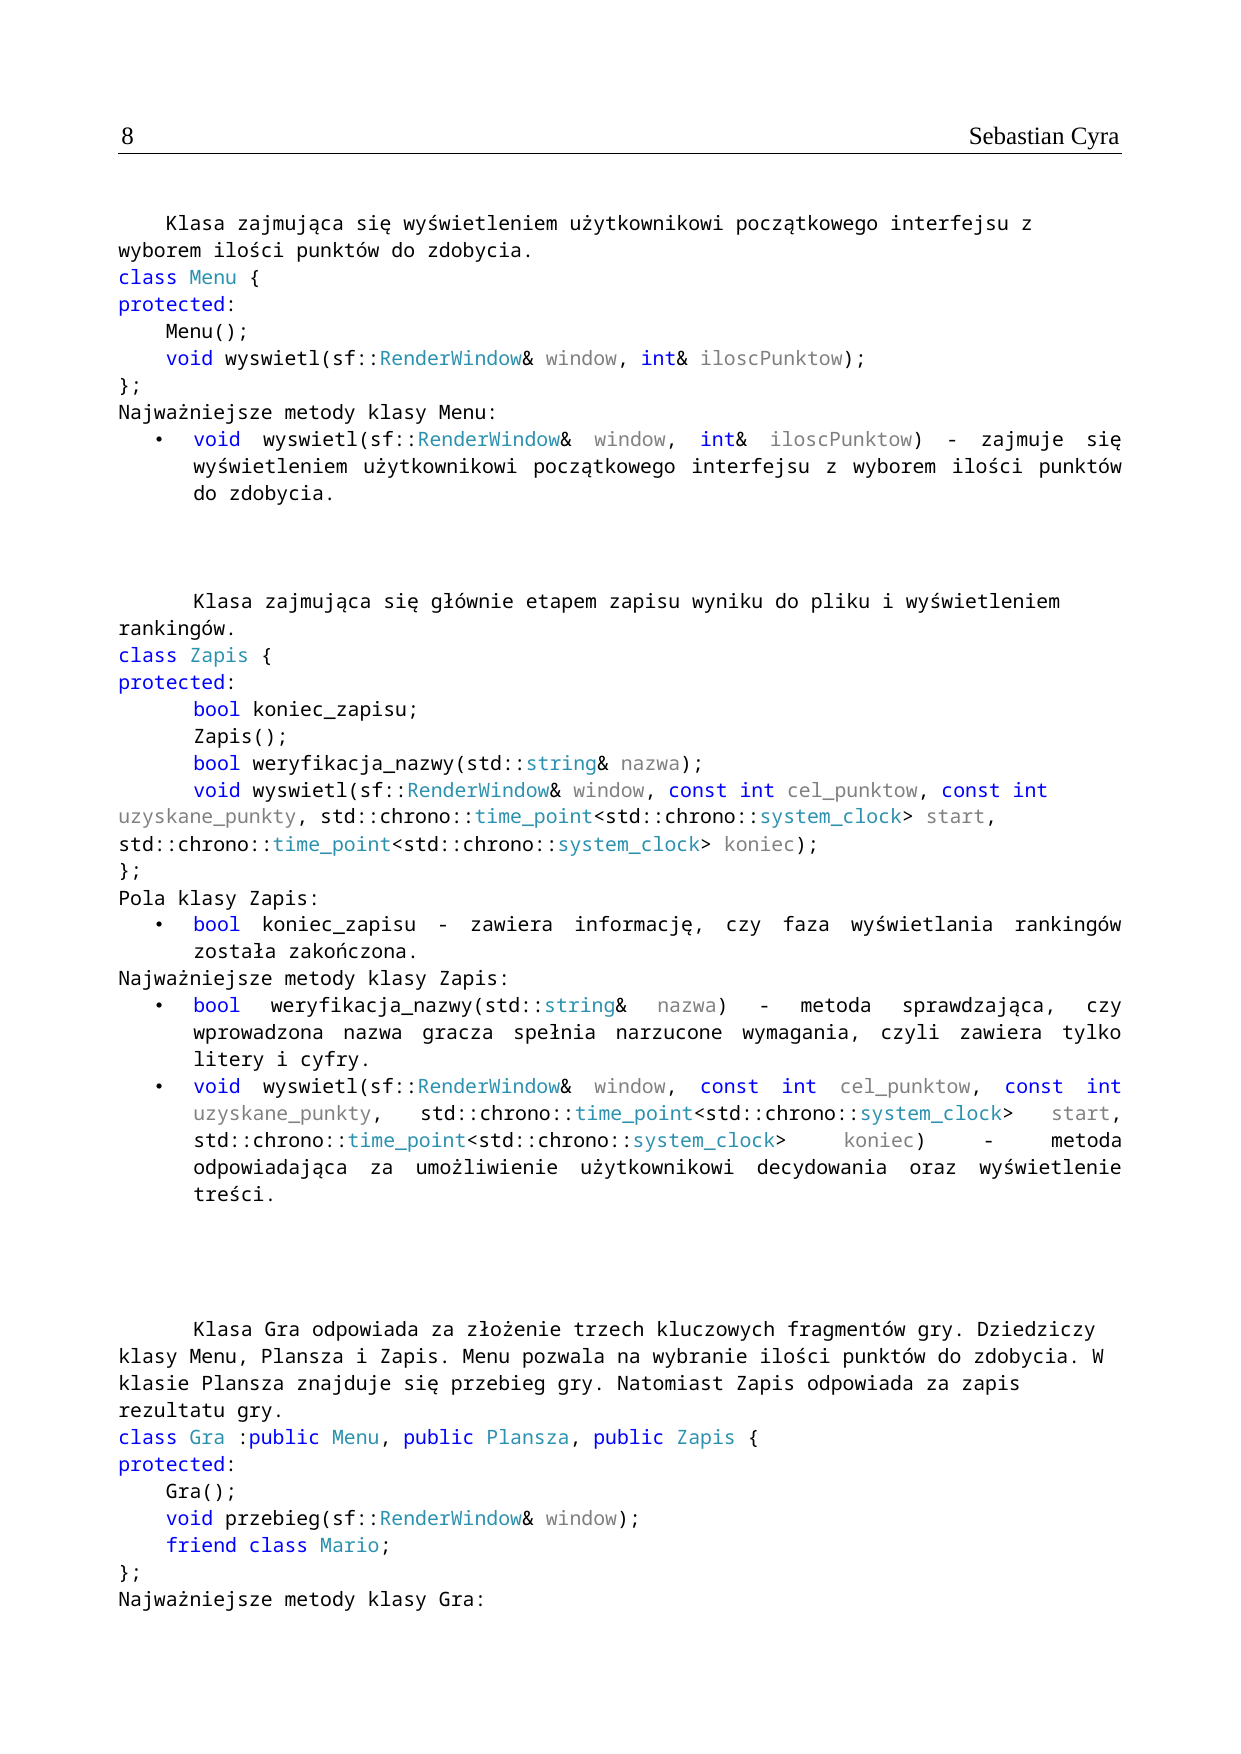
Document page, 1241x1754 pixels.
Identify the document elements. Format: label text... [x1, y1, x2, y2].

text Klasa Gra odpowiada za złożenie trzech kluczowych fragmentów gry. Dziedziczy klasy Menu, Plansza i Zapis. Menu pozwala na wybranie ilości punktów do zdobycia. W klasie Plansza znajduje się przebieg gry. Natomiast Zapis odpowiada za zapis rezultatu gry. [118, 1315, 1122, 1423]
list void wyswietl(sf::RenderWindow& window, int& iloscPunktow) - zajmuje się wyświetleniem użytkownikowi początkowego interfejsu z wyborem ilości punktów do zdobycia. [156, 425, 1122, 506]
text Najważniejsze metody klasy Zapis: [118, 965, 1122, 992]
text Najważniejsze metody klasy Menu: [118, 398, 1122, 425]
text Klasa zajmująca się wyświetleniem użytkownikowi początkowego interfejsu z wyborem ilości punktów do zdobycia. [118, 209, 1122, 263]
text bool koniec_zapisu; [118, 695, 1122, 722]
text Gra(); [118, 1477, 1122, 1504]
text class Menu { [118, 263, 1122, 290]
list bool koniec_zapisu - zawiera informację, czy faza wyświetlania rankingów została zakończona. [156, 911, 1122, 965]
text void przebieg(sf::RenderWindow& window); [118, 1504, 1122, 1531]
list void wyswietl(sf::RenderWindow& window, const int cel_punktow, const int uzyskane_punkty, std::chrono::time_point<std::chrono::system_clock> start, std::chrono::time_point<std::chrono::system_clock> koniec) - metoda odpowiadająca za umożliwienie użytkownikowi decydowania oraz wyświetlenie treści. [156, 1073, 1122, 1207]
text }; [118, 1558, 1122, 1585]
text Klasa zajmująca się głównie etapem zapisu wyniku do pliku i wyświetleniem rankingów. [118, 587, 1122, 641]
text Najważniejsze metody klasy Gra: [118, 1585, 1122, 1612]
list bool weryfikacja_nazwy(std::string& nazwa) - metoda sprawdzająca, czy wprowadzona nazwa gracza spełnia narzucone wymagania, czyli zawiera tylko litery i cyfry. [156, 992, 1122, 1073]
text }; [118, 371, 1122, 398]
text protected: [118, 1450, 1122, 1477]
text void wyswietl(sf::RenderWindow& window, const int cel_punktow, const int uzyskane_punkty, std::chrono::time_point<std::chrono::system_clock> start, std::chrono::time_point<std::chrono::system_clock> koniec); [118, 776, 1122, 857]
text protected: [118, 668, 1122, 695]
text }; [118, 857, 1122, 884]
text Menu(); [118, 317, 1122, 344]
text void wyswietl(sf::RenderWindow& window, int& iloscPunktow); [118, 344, 1122, 371]
text protected: [118, 290, 1122, 317]
text Zapis(); [118, 722, 1122, 749]
text bool weryfikacja_nazwy(std::string& nazwa); [118, 749, 1122, 776]
text Pola klasy Zapis: [118, 884, 1122, 911]
text class Gra :public Menu, public Plansza, public Zapis { [118, 1423, 1122, 1450]
text class Zapis { [118, 641, 1122, 668]
text friend class Mario; [118, 1531, 1122, 1558]
